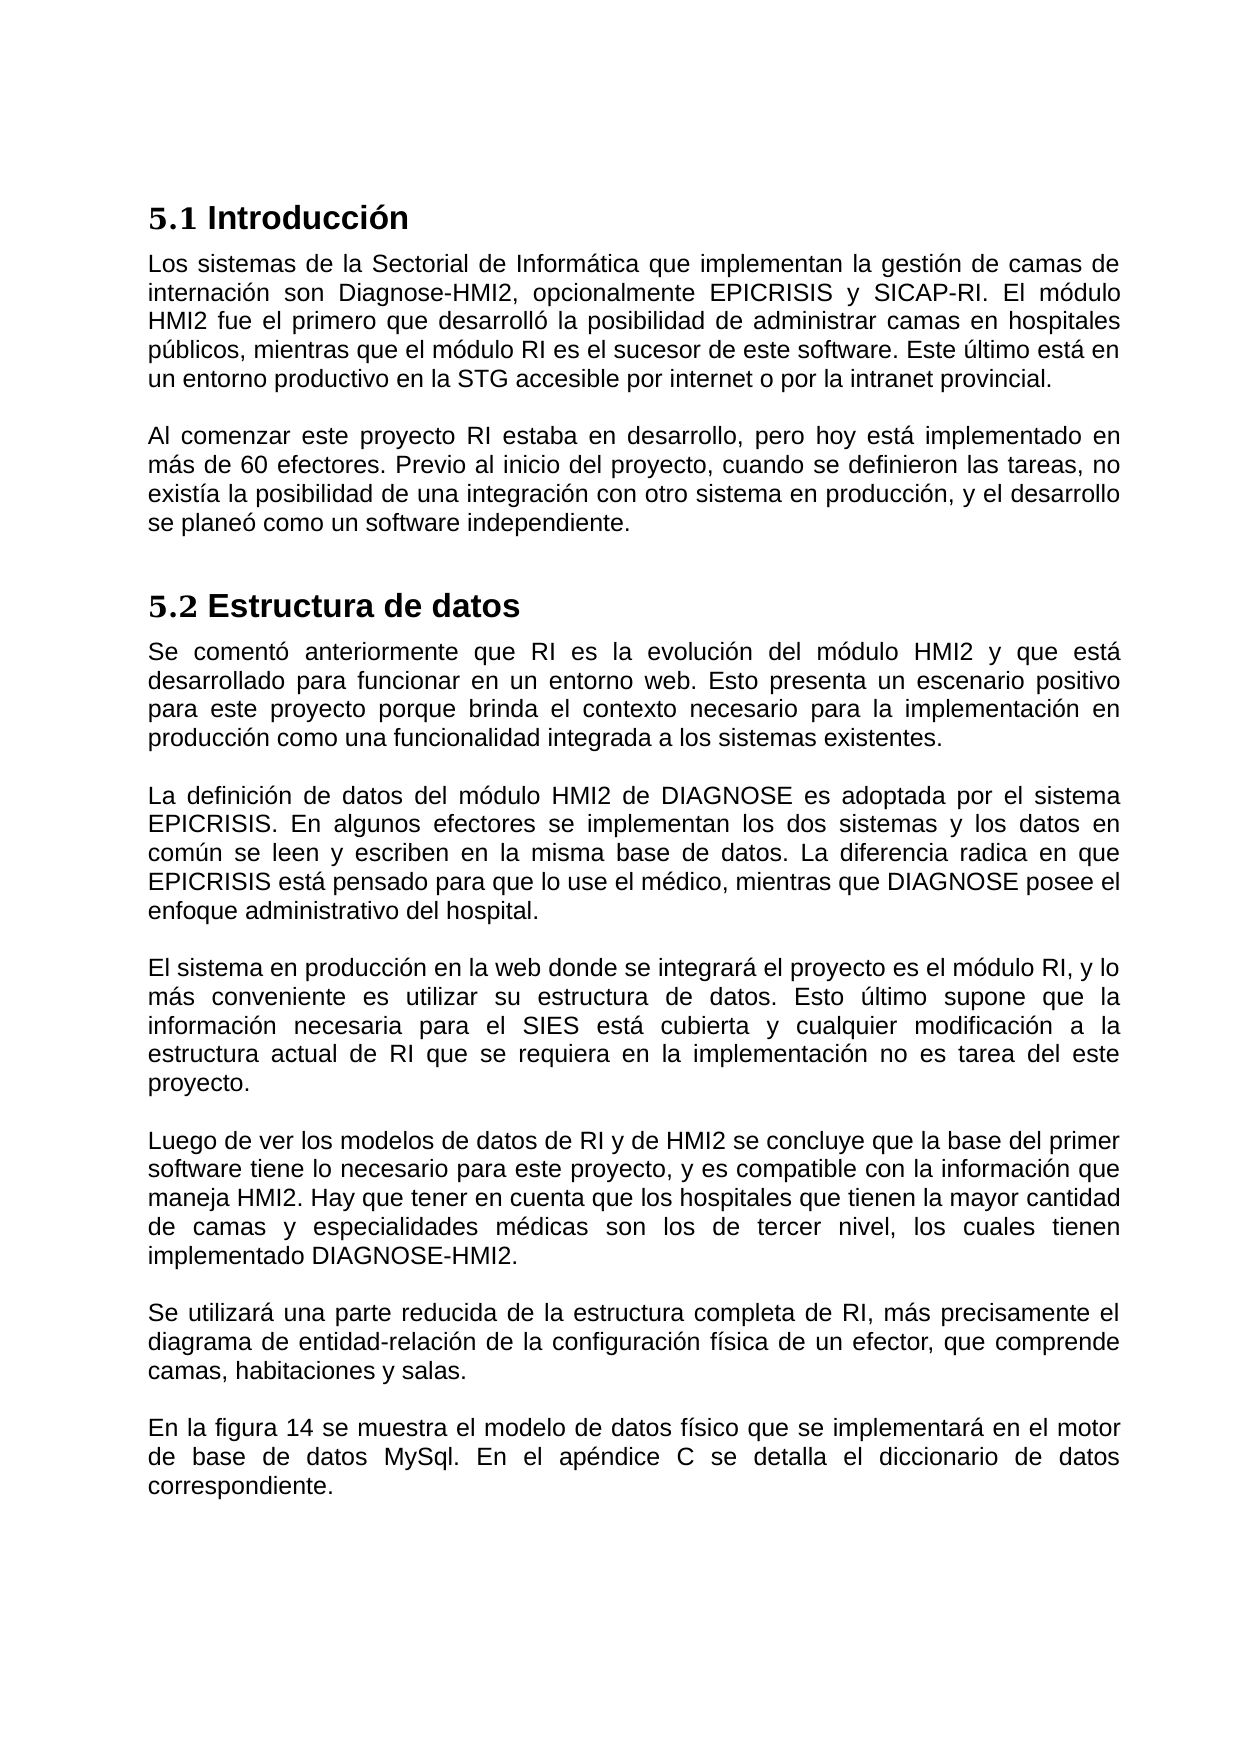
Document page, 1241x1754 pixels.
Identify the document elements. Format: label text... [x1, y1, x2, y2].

text Los sistemas de la Sectorial de Informática que implementan la gestión de camas de internación son Diagnose-HMI2, opcionalmente EPICRISIS y SICAP-RI. El módulo HMI2 fue el primero que desarrolló la posibilidad de administrar camas en hospitales públicos, mientras que el módulo RI es el sucesor de este software. Este último está en un entorno productivo en la STG accesible por internet o por la intranet provincial. [148, 249, 1122, 393]
text Se utilizará una parte reducida de la estructura completa de RI, más precisamente el diagrama de entidad-relación de la configuración física de un efector, que comprende camas, habitaciones y salas. [148, 1298, 1122, 1384]
subtitle 5.1 Introducción [148, 198, 1122, 236]
text Luego de ver los modelos de datos de RI y de HMI2 se concluye que la base del primer software tiene lo necesario para este proyecto, y es compatible con la información que maneja HMI2. Hay que tener en cuenta que los hospitales que tienen la mayor cantidad de camas y especialidades médicas son los de tercer nivel, los cuales tienen implementado DIAGNOSE-HMI2. [148, 1126, 1122, 1269]
text Se comentó anteriormente que RI es la evolución del módulo HMI2 y que está desarrollado para funcionar en un entorno web. Esto presenta un escenario positivo para este proyecto porque brinda el contexto necesario para la implementación en producción como una funcionalidad integrada a los sistemas existentes. [148, 637, 1122, 752]
text El sistema en producción en la web donde se integrará el proyecto es el módulo RI, y lo más conveniente es utilizar su estructura de datos. Esto último supone que la información necesaria para el SIES está cubierta y cualquier modificación a la estructura actual de RI que se requiera en la implementación no es tarea del este proyecto. [148, 953, 1122, 1097]
text Al comenzar este proyecto RI estaba en desarrollo, pero hoy está implementado en más de 60 efectores. Previo al inicio del proyecto, cuando se definieron las tareas, no existía la posibilidad de una integración con otro sistema en producción, y el desarrollo se planeó como un software independiente. [148, 421, 1122, 536]
subtitle 5.2 Estructura de datos [148, 586, 1122, 624]
text En la figura 14 se muestra el modelo de datos físico que se implementará en el motor de base de datos MySql. En el apéndice C se detalla el diccionario de datos correspondiente. [148, 1413, 1122, 1499]
text La definición de datos del módulo HMI2 de DIAGNOSE es adoptada por el sistema EPICRISIS. En algunos efectores se implementan los dos sistemas y los datos en común se leen y escriben en la misma base de datos. La diferencia radica en que EPICRISIS está pensado para que lo use el médico, mientras que DIAGNOSE posee el enfoque administrativo del hospital. [148, 781, 1122, 924]
